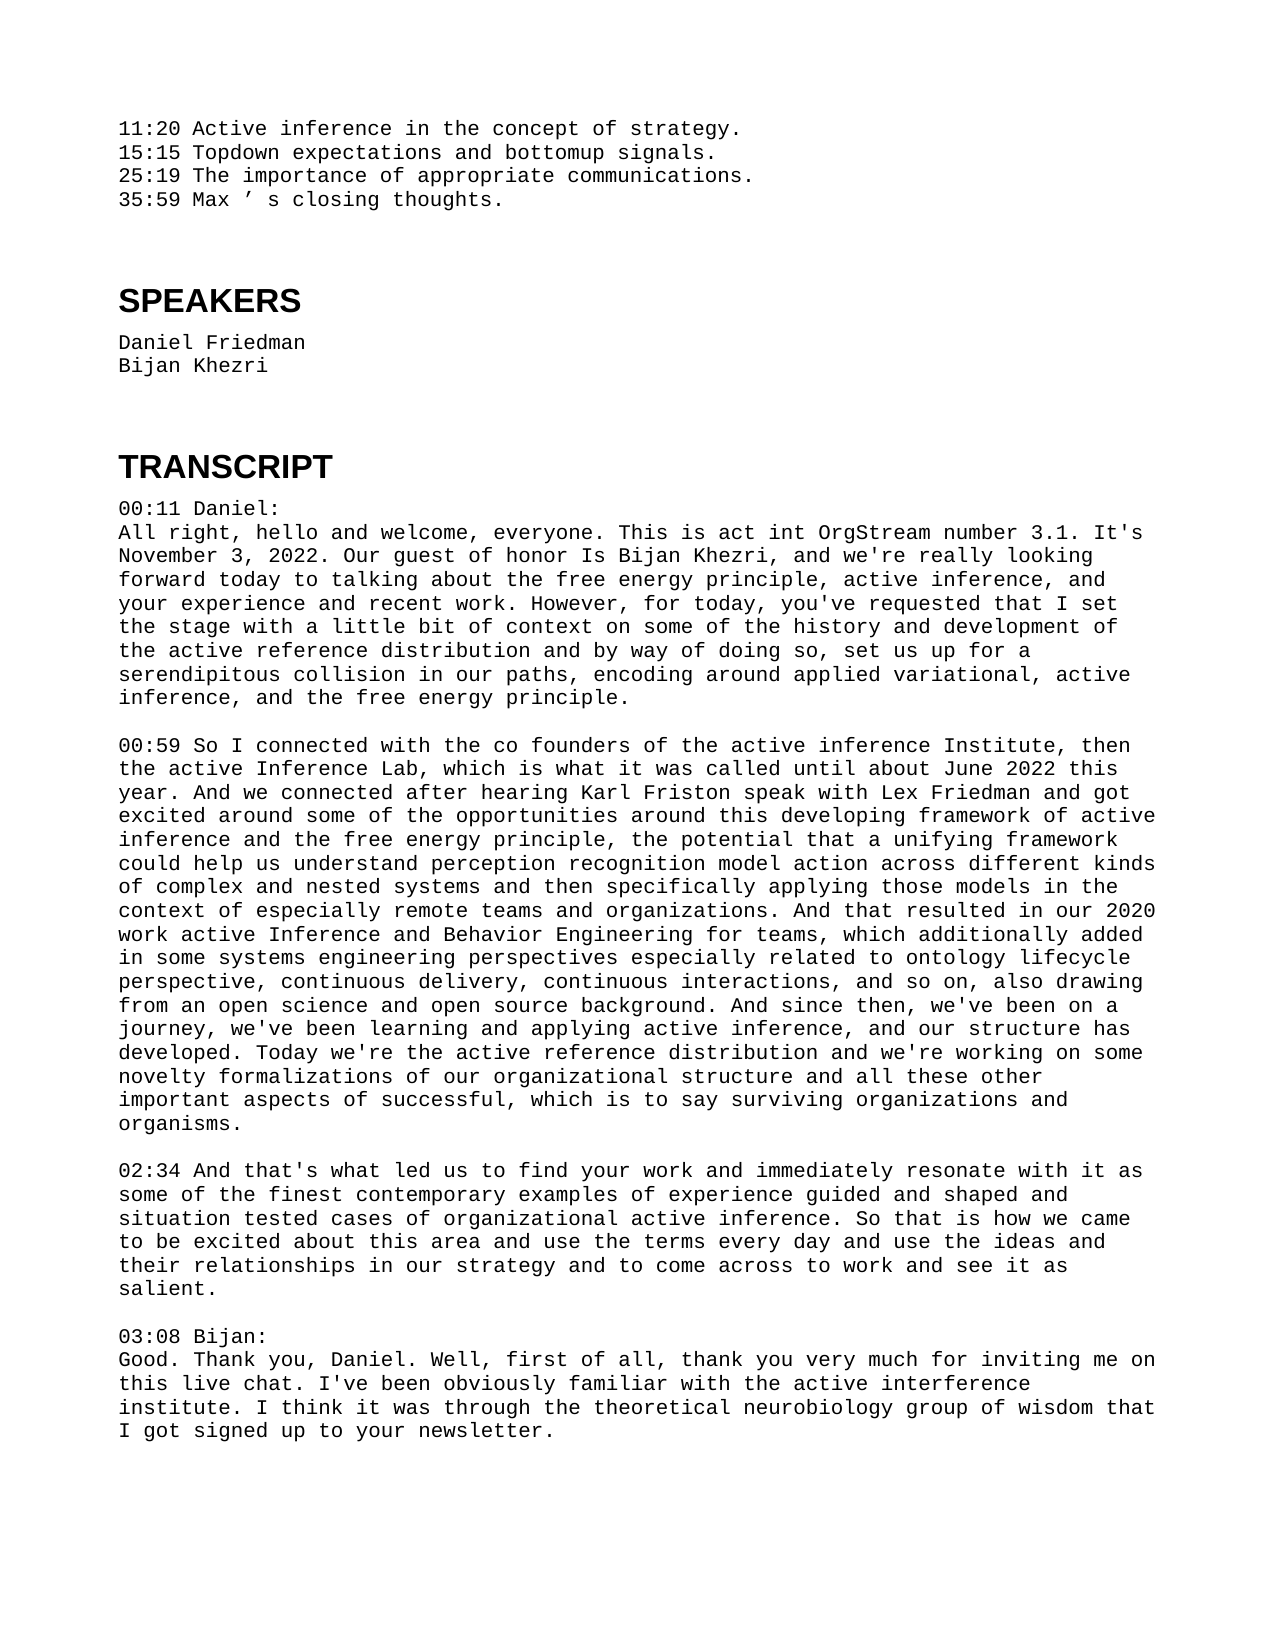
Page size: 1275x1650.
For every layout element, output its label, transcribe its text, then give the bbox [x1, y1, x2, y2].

text 15:15 Topdown expectations and bottomup signals. [118, 142, 1157, 165]
text All right, hello and welcome, everyone. This is act int OrgStream number 3.1. It's November 3, 2022. Our guest of honor Is Bijan Khezri, and we're really looking forward today to talking about the free energy principle, active inference, and your experience and recent work. However, for today, you've requested that I set the stage with a little bit of context on some of the history and development of the active reference distribution and by way of doing so, set us up for a serendipitous collision in our paths, encoding around applied variational, active inference, and the free energy principle. [118, 522, 1157, 711]
text 03:08 Bijan: [118, 1326, 1157, 1349]
text 11:20 Active inference in the concept of strategy. [118, 118, 1157, 142]
text 00:11 Daniel: [118, 498, 1157, 522]
text Good. Thank you, Daniel. Well, first of all, thank you very much for inviting me on this live chat. I've been obviously familiar with the active interference institute. I think it was through the theoretical neurobiology group of wisdom that I got signed up to your newsletter. [118, 1349, 1157, 1444]
text 00:59 So I connected with the co founders of the active inference Institute, then the active Inference Lab, which is what it was called until about June 2022 this year. And we connected after hearing Karl Friston speak with Lex Friedman and got excited around some of the opportunities around this developing framework of active inference and the free energy principle, the potential that a unifying framework could help us understand perception recognition model action across different kinds of complex and nested systems and then specifically applying those models in the context of especially remote teams and organizations. And that resulted in our 2020 work active Inference and Behavior Engineering for teams, which additionally added in some systems engineering perspectives especially related to ontology lifecycle perspective, continuous delivery, continuous interactions, and so on, also drawing from an open science and open source background. And since then, we've been on a journey, we've been learning and applying active inference, and our structure has developed. Today we're the active reference distribution and we're working on some novelty formalizations of our organizational structure and all these other important aspects of successful, which is to say surviving organizations and organisms. [118, 734, 1157, 1137]
text Daniel Friedman [118, 332, 1157, 355]
subtitle TRANSCRIPT [118, 447, 1157, 486]
text 02:34 And that's what led us to find your work and immediately resonate with it as some of the finest contemporary examples of experience guided and shaped and situation tested cases of organizational active inference. So that is how we came to be excited about this area and use the terms every day and use the ideas and their relationships in our strategy and to come across to work and see it as salient. [118, 1160, 1157, 1302]
text 35:59 Max ’ s closing thoughts. [118, 189, 1157, 213]
subtitle SPEAKERS [118, 281, 1157, 319]
text Bijan Khezri [118, 355, 1157, 379]
text 25:19 The importance of appropriate communications. [118, 165, 1157, 189]
